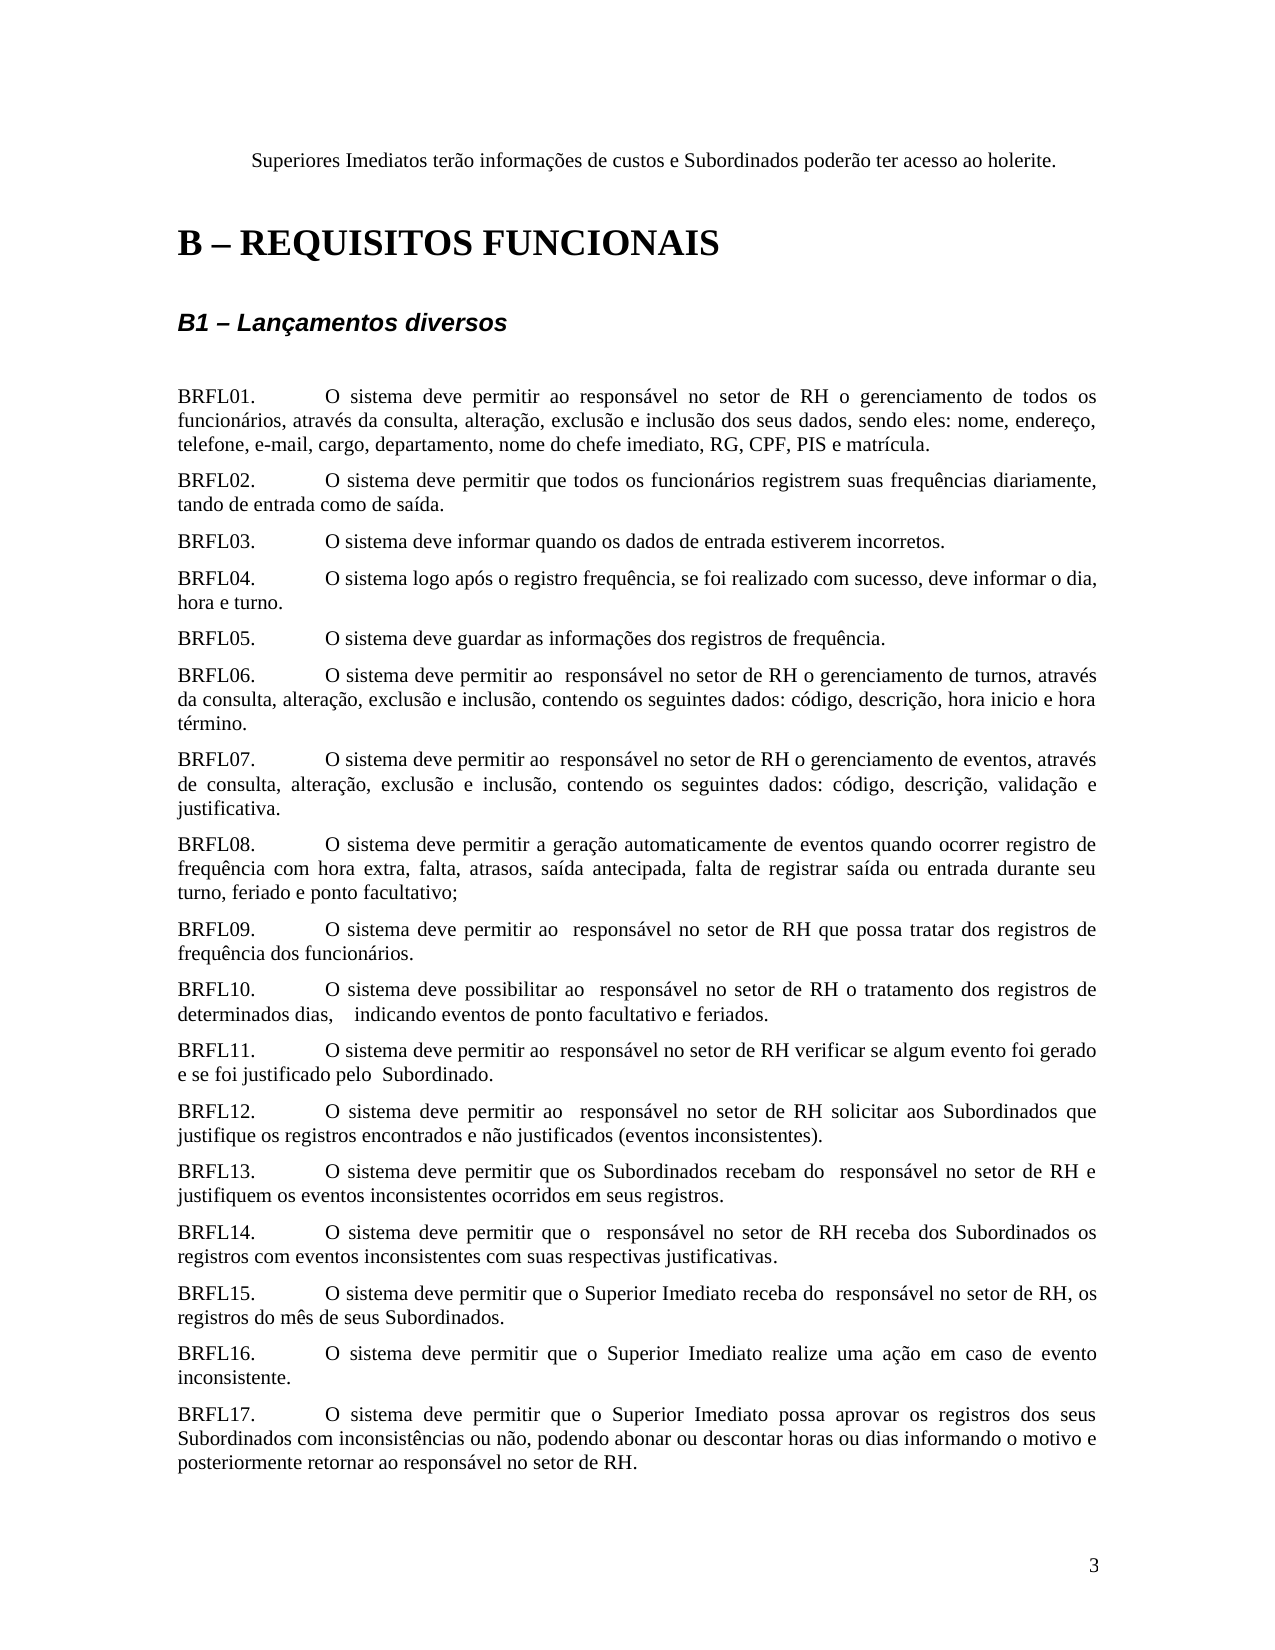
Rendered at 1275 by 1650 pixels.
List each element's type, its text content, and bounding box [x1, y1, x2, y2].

list BRFL11. O sistema deve permitir ao responsável no setor de RH verificar se algum evento foi gerado e se foi justificado pelo Subordinado. [177, 1038, 1098, 1086]
text Superiores Imediatos terão informações de custos e Subordinados poderão ter acesso ao holerite. [177, 148, 1098, 172]
list BRFL09. O sistema deve permitir ao responsável no setor de RH que possa tratar dos registros de frequência dos funcionários. [177, 917, 1098, 965]
list BRFL15. O sistema deve permitir que o Superior Imediato receba do responsável no setor de RH, os registros do mês de seus Subordinados. [177, 1281, 1098, 1329]
list BRFL03. O sistema deve informar quando os dados de entrada estiverem incorretos. [177, 529, 1098, 553]
list BRFL04. O sistema logo após o registro frequência, se foi realizado com sucesso, deve informar o dia, hora e turno. [177, 566, 1098, 614]
list BRFL13. O sistema deve permitir que os Subordinados recebam do responsável no setor de RH e justifiquem os eventos inconsistentes ocorridos em seus registros. [177, 1159, 1098, 1207]
list BRFL12. O sistema deve permitir ao responsável no setor de RH solicitar aos Subordinados que justifique os registros encontrados e não justificados (eventos inconsistentes). [177, 1099, 1098, 1147]
list BRFL08. O sistema deve permitir a geração automaticamente de eventos quando ocorrer registro de frequência com hora extra, falta, atrasos, saída antecipada, falta de registrar saída ou entrada durante seu turno, feriado e ponto facultativo; [177, 832, 1098, 904]
list BRFL10. O sistema deve possibilitar ao responsável no setor de RH o tratamento dos registros de determinados dias, indicando eventos de ponto facultativo e feriados. [177, 977, 1098, 1026]
list BRFL14. O sistema deve permitir que o responsável no setor de RH receba dos Subordinados os registros com eventos inconsistentes com suas respectivas justificativas. [177, 1220, 1098, 1268]
text B – REQUISITOS FUNCIONAIS [177, 221, 1098, 264]
list BRFL02. O sistema deve permitir que todos os funcionários registrem suas frequências diariamente, tando de entrada como de saída. [177, 468, 1098, 516]
list BRFL17. O sistema deve permitir que o Superior Imediato possa aprovar os registros dos seus Subordinados com inconsistências ou não, podendo abonar ou descontar horas ou dias informando o motivo e posteriormente retornar ao responsável no setor de RH. [177, 1402, 1098, 1474]
list BRFL06. O sistema deve permitir ao responsável no setor de RH o gerenciamento de turnos, através da consulta, alteração, exclusão e inclusão, contendo os seguintes dados: código, descrição, hora inicio e hora término. [177, 663, 1098, 735]
list BRFL07. O sistema deve permitir ao responsável no setor de RH o gerenciamento de eventos, através de consulta, alteração, exclusão e inclusão, contendo os seguintes dados: código, descrição, validação e justificativa. [177, 747, 1098, 819]
list BRFL05. O sistema deve guardar as informações dos registros de frequência. [177, 626, 1098, 650]
list BRFL01. O sistema deve permitir ao responsável no setor de RH o gerenciamento de todos os funcionários, através da consulta, alteração, exclusão e inclusão dos seus dados, sendo eles: nome, endereço, telefone, e-mail, cargo, departamento, nome do chefe imediato, RG, CPF, PIS e matrícula. [177, 384, 1098, 456]
subtitle B1 – Lançamentos diversos [177, 308, 1098, 337]
list BRFL16. O sistema deve permitir que o Superior Imediato realize uma ação em caso de evento inconsistente. [177, 1341, 1098, 1389]
